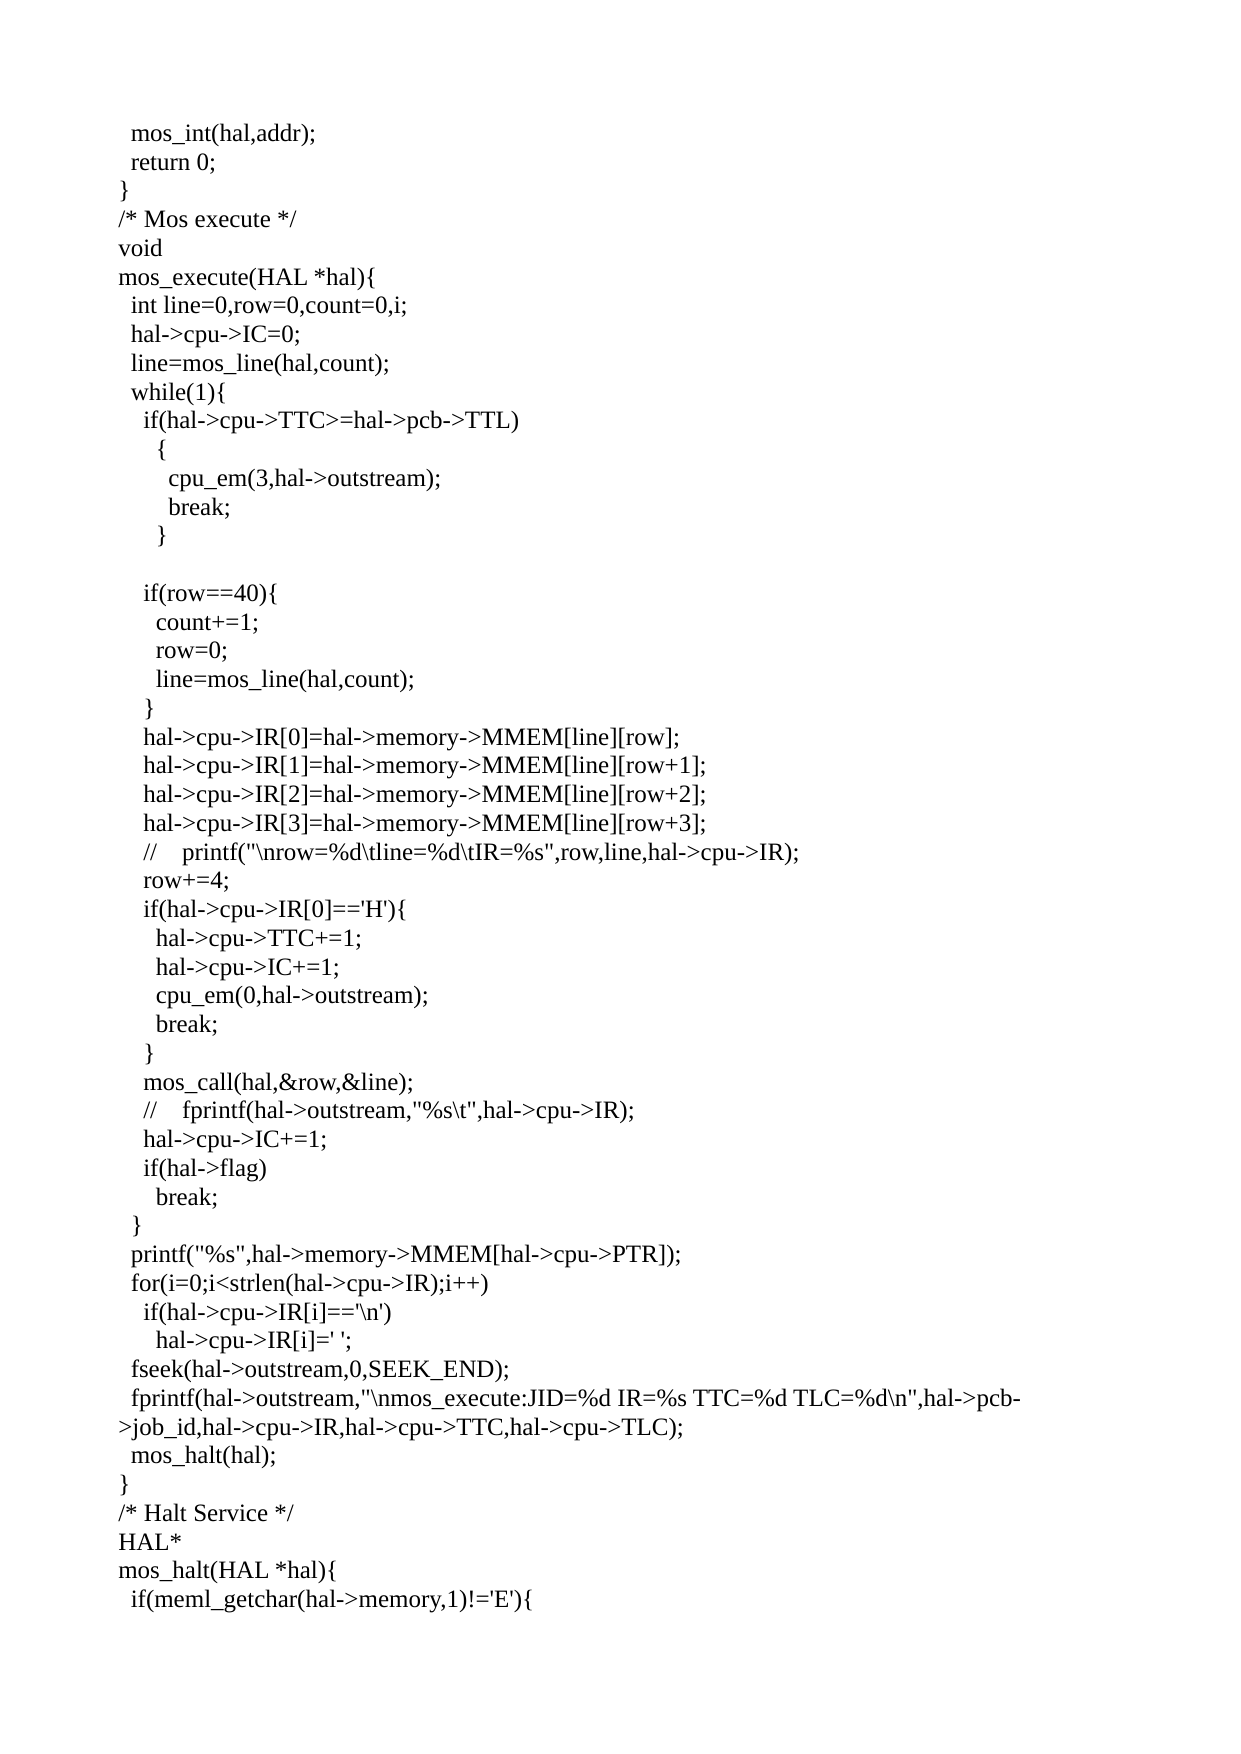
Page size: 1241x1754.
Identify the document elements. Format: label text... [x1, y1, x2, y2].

text return 0; [118, 147, 1122, 176]
text hal->cpu->IR[i]=' '; [118, 1326, 1122, 1354]
text hal->cpu->TTC+=1; [118, 923, 1122, 952]
text hal->cpu->IC+=1; [118, 952, 1122, 981]
text if(hal->cpu->IR[0]=='H'){ [118, 894, 1122, 923]
text fprintf(hal->outstream,"\nmos_execute:JID=%d IR=%s TTC=%d TLC=%d\n",hal->pcb->job_id,hal->cpu->IR,hal->cpu->TTC,hal->cpu->TLC); [118, 1383, 1122, 1441]
text hal->cpu->IR[2]=hal->memory->MMEM[line][row+2]; [118, 779, 1122, 808]
text // printf("\nrow=%d\tline=%d\tIR=%s",row,line,hal->cpu->IR); [118, 837, 1122, 866]
text if(row==40){ [118, 578, 1122, 607]
text } [118, 176, 1122, 204]
text row=0; [118, 636, 1122, 664]
text line=mos_line(hal,count); [118, 664, 1122, 693]
text void [118, 233, 1122, 262]
text int line=0,row=0,count=0,i; [118, 291, 1122, 319]
text hal->cpu->IR[3]=hal->memory->MMEM[line][row+3]; [118, 808, 1122, 837]
text } [118, 1038, 1122, 1067]
text row+=4; [118, 866, 1122, 894]
text cpu_em(3,hal->outstream); [118, 463, 1122, 492]
text if(hal->cpu->IR[i]=='\n') [118, 1297, 1122, 1326]
text for(i=0;i<strlen(hal->cpu->IR);i++) [118, 1268, 1122, 1297]
text /* Mos execute */ [118, 204, 1122, 233]
text hal->cpu->IR[0]=hal->memory->MMEM[line][row]; [118, 722, 1122, 751]
text mos_halt(hal); [118, 1441, 1122, 1469]
text break; [118, 1009, 1122, 1038]
text hal->cpu->IC+=1; [118, 1124, 1122, 1153]
text /* Halt Service */ [118, 1498, 1122, 1527]
text count+=1; [118, 607, 1122, 636]
text hal->cpu->IC=0; [118, 319, 1122, 348]
text } [118, 1211, 1122, 1239]
text mos_call(hal,&row,&line); [118, 1067, 1122, 1096]
text // fprintf(hal->outstream,"%s\t",hal->cpu->IR); [118, 1096, 1122, 1124]
text } [118, 521, 1122, 549]
text fseek(hal->outstream,0,SEEK_END); [118, 1354, 1122, 1383]
text { [118, 434, 1122, 463]
text mos_int(hal,addr); [118, 118, 1122, 147]
text mos_halt(HAL *hal){ [118, 1556, 1122, 1584]
text } [118, 693, 1122, 722]
text break; [118, 1182, 1122, 1211]
text printf("%s",hal->memory->MMEM[hal->cpu->PTR]); [118, 1239, 1122, 1268]
text hal->cpu->IR[1]=hal->memory->MMEM[line][row+1]; [118, 751, 1122, 779]
text if(hal->cpu->TTC>=hal->pcb->TTL) [118, 406, 1122, 434]
text mos_execute(HAL *hal){ [118, 262, 1122, 291]
text cpu_em(0,hal->outstream); [118, 981, 1122, 1009]
text if(hal->flag) [118, 1153, 1122, 1182]
text HAL* [118, 1527, 1122, 1556]
text break; [118, 492, 1122, 521]
text if(meml_getchar(hal->memory,1)!='E'){ [118, 1584, 1122, 1613]
text } [118, 1469, 1122, 1498]
text while(1){ [118, 377, 1122, 406]
text line=mos_line(hal,count); [118, 348, 1122, 377]
